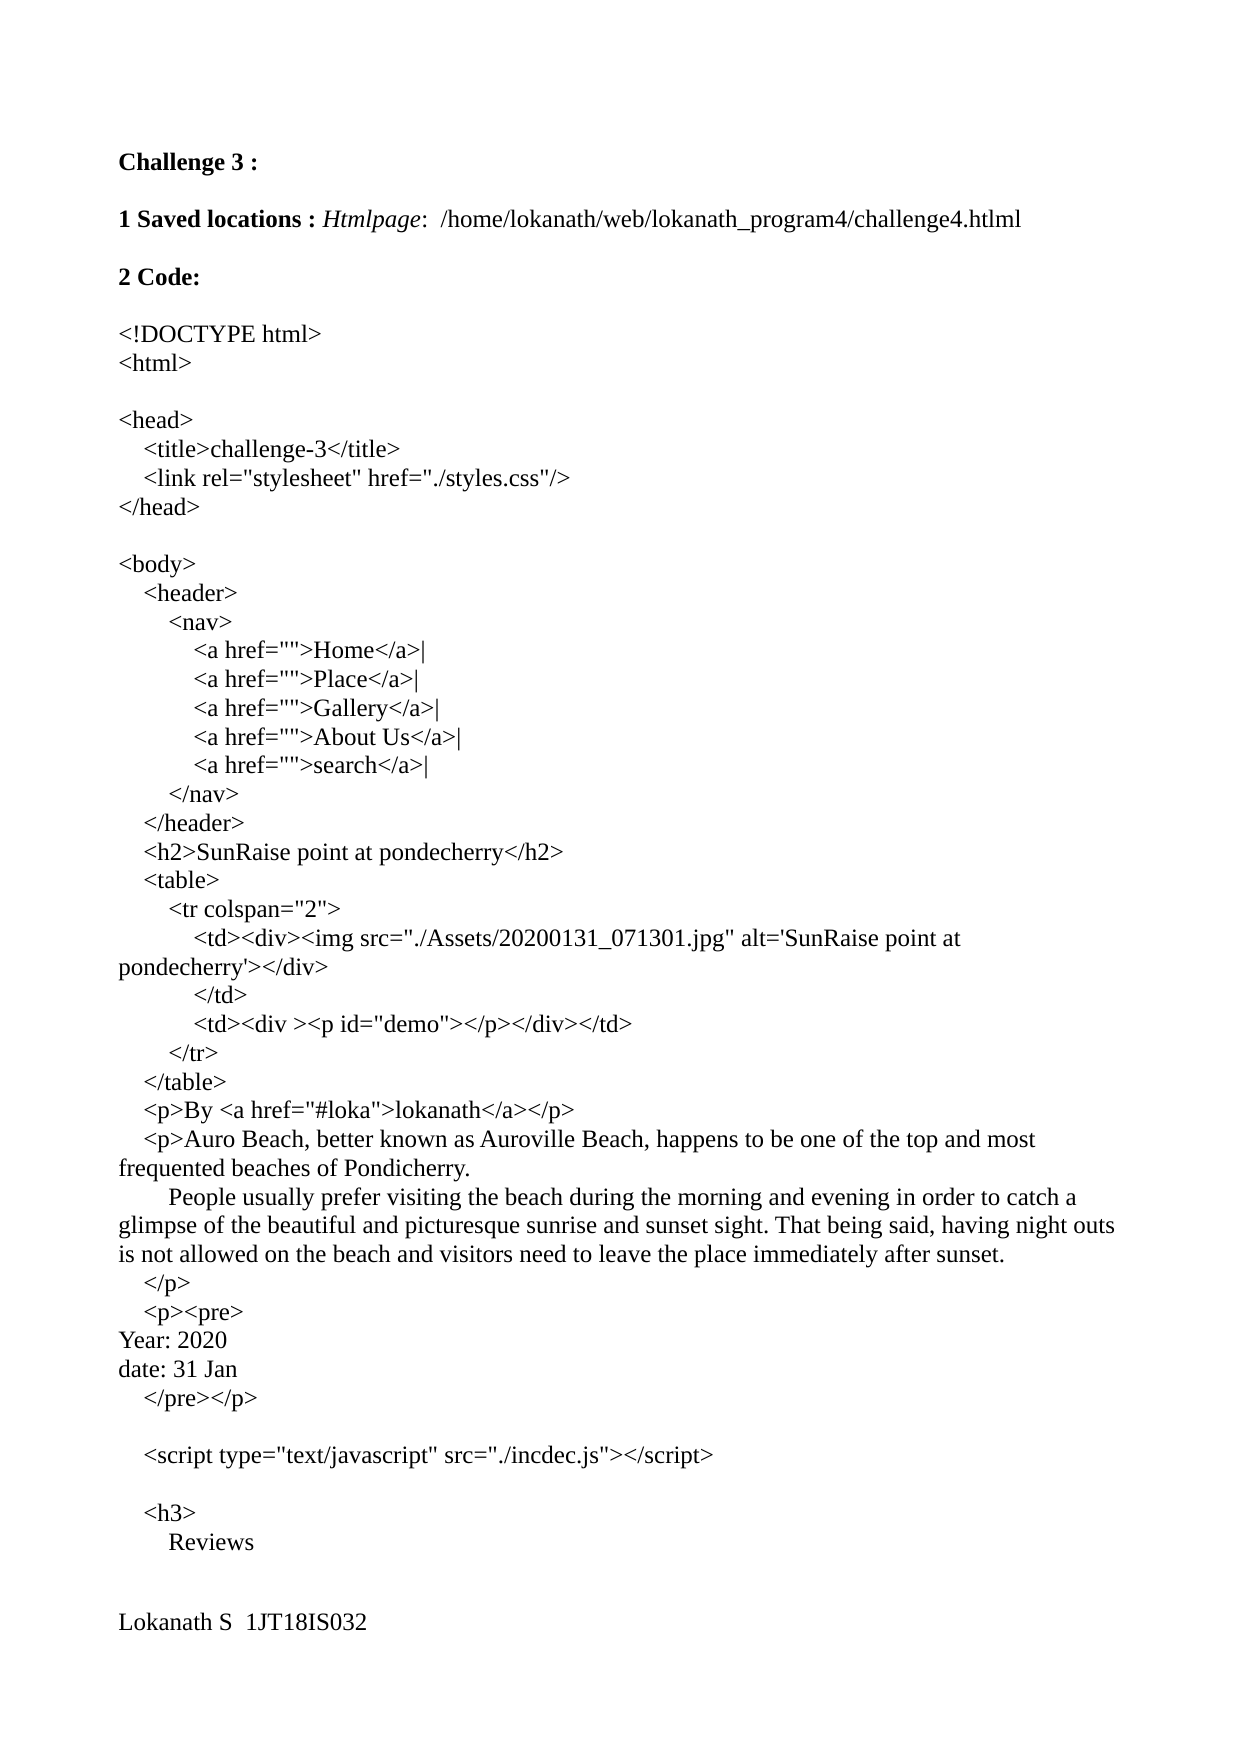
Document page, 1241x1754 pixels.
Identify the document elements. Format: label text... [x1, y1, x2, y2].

text </nav> [118, 779, 1122, 808]
text <a href="">Home</a>| [118, 636, 1122, 664]
text Year: 2020 [118, 1326, 1122, 1354]
text </header> [118, 808, 1122, 837]
text <tr colspan="2"> [118, 894, 1122, 923]
text Challenge 3 : [118, 147, 1122, 176]
text 1 Saved locations : Htmlpage: /home/lokanath/web/lokanath_program4/challenge4.htlml [118, 204, 1122, 233]
text <td><div><img src="./Assets/20200131_071301.jpg" alt='SunRaise point at pondecherry'></div> [118, 923, 1122, 981]
text 2 Code: [118, 262, 1122, 291]
text <p>By <a href="#loka">lokanath</a></p> [118, 1096, 1122, 1124]
text <header> [118, 578, 1122, 607]
text </pre></p> [118, 1383, 1122, 1412]
text People usually prefer visiting the beach during the morning and evening in order to catch a glimpse of the beautiful and picturesque sunrise and sunset sight. That being said, having night outs is not allowed on the beach and visitors need to leave the place immediately after sunset. [118, 1182, 1122, 1268]
text <head> [118, 406, 1122, 434]
text <body> [118, 549, 1122, 578]
text <p><pre> [118, 1297, 1122, 1326]
text <td><div ><p id="demo"></p></div></td> [118, 1009, 1122, 1038]
text Reviews [118, 1527, 1122, 1556]
text date: 31 Jan [118, 1354, 1122, 1383]
text </table> [118, 1067, 1122, 1096]
text <script type="text/javascript" src="./incdec.js"></script> [118, 1441, 1122, 1469]
text <a href="">Place</a>| [118, 664, 1122, 693]
text <p>Auro Beach, better known as Auroville Beach, happens to be one of the top and most frequented beaches of Pondicherry. [118, 1124, 1122, 1182]
text <table> [118, 866, 1122, 894]
text </head> [118, 492, 1122, 521]
text <!DOCTYPE html> [118, 319, 1122, 348]
text <nav> [118, 607, 1122, 636]
text </p> [118, 1268, 1122, 1297]
text <h3> [118, 1498, 1122, 1527]
text <title>challenge-3</title> [118, 434, 1122, 463]
text </td> [118, 981, 1122, 1009]
text <link rel="stylesheet" href="./styles.css"/> [118, 463, 1122, 492]
text </tr> [118, 1038, 1122, 1067]
text <a href="">Gallery</a>| [118, 693, 1122, 722]
text <html> [118, 348, 1122, 377]
text <h2>SunRaise point at pondecherry</h2> [118, 837, 1122, 866]
text <a href="">About Us</a>| [118, 722, 1122, 751]
text <a href="">search</a>| [118, 751, 1122, 779]
